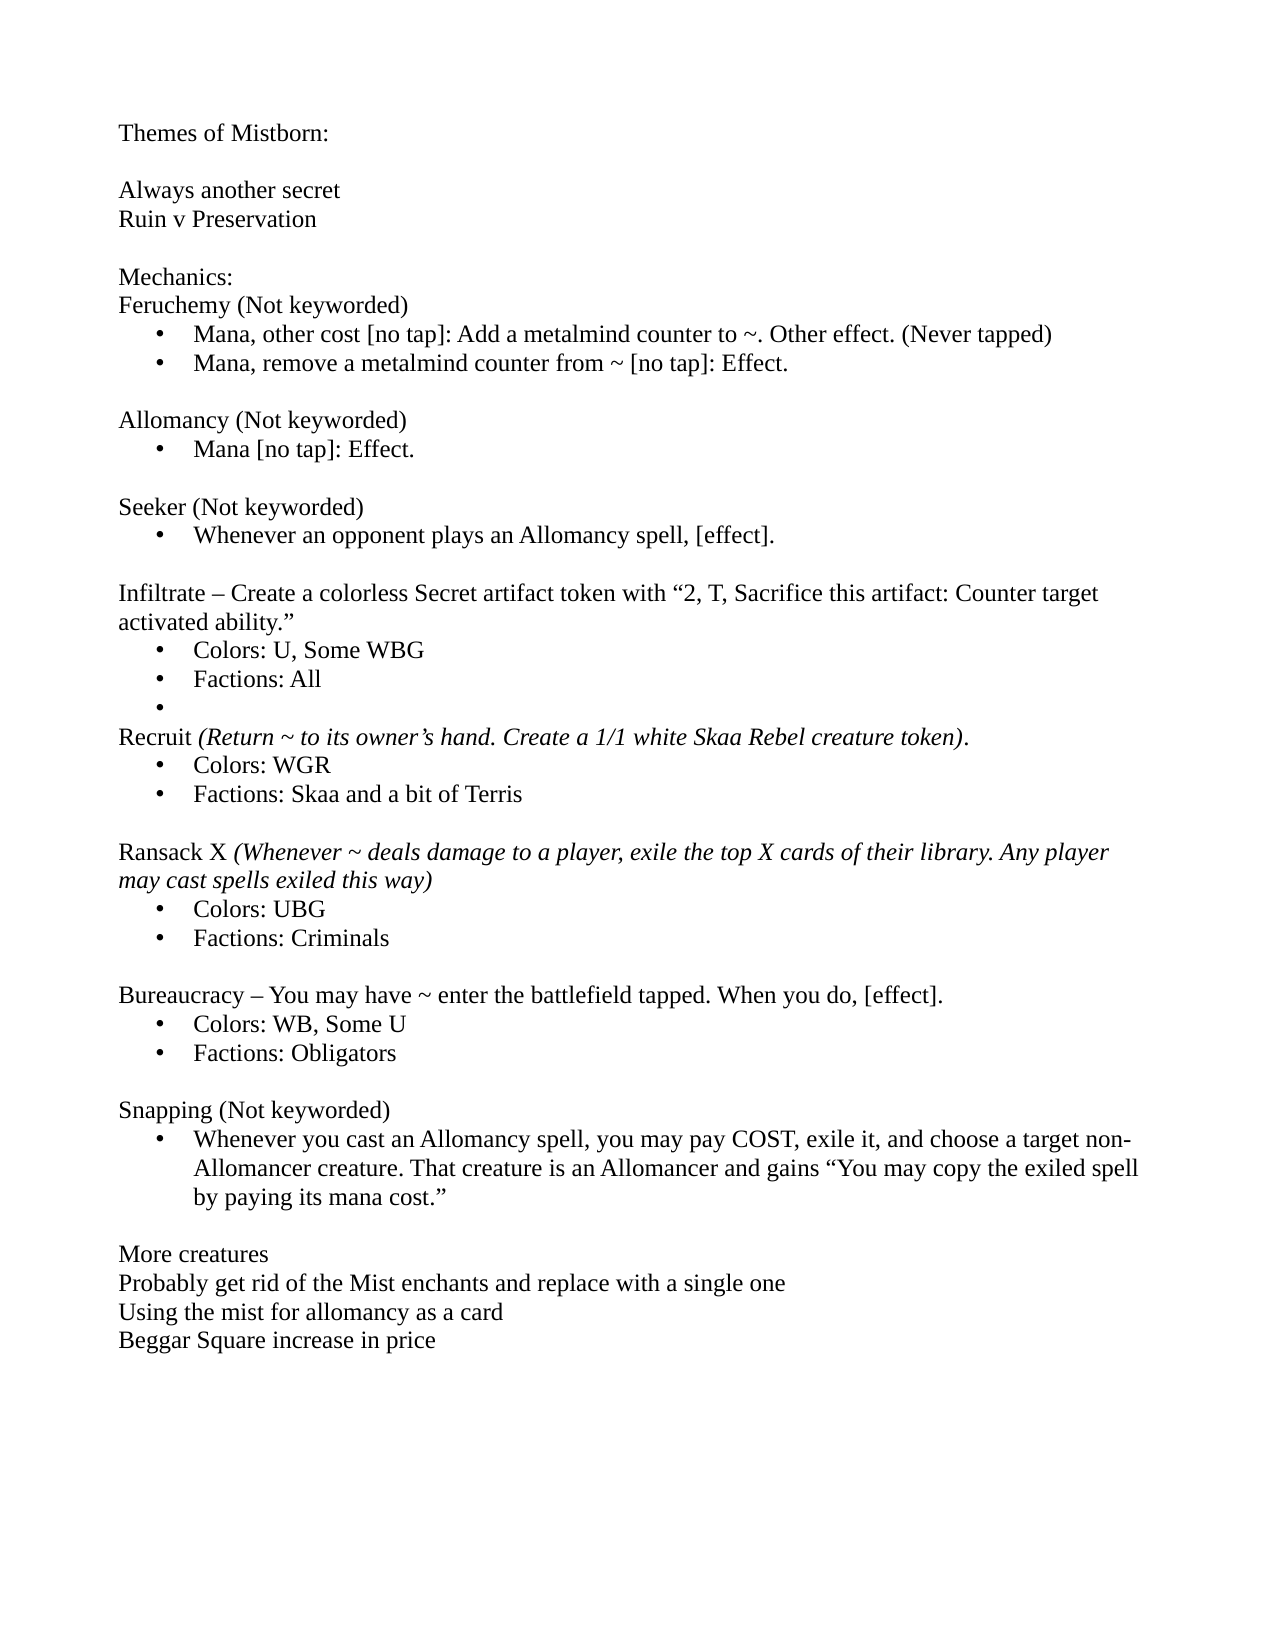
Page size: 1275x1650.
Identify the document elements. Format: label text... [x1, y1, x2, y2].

list Colors: WGR [156, 751, 1157, 779]
text Seeker (Not keyworded) [118, 492, 1157, 521]
text Always another secret [118, 176, 1157, 204]
text Bureaucracy – You may have ~ enter the battlefield tapped. When you do, [effect]. [118, 981, 1157, 1009]
text Feruchemy (Not keyworded) [118, 291, 1157, 319]
text Ransack X (Whenever ~ deals damage to a player, exile the top X cards of their library. Any player may cast spells exiled this way) [118, 837, 1157, 894]
list Whenever an opponent plays an Allomancy spell, [effect]. [156, 521, 1157, 549]
text Snapping (Not keyworded) [118, 1096, 1157, 1124]
text Beggar Square increase in price [118, 1326, 1157, 1354]
text Recruit (Return ~ to its owner’s hand. Create a 1/1 white Skaa Rebel creature token). [118, 722, 1157, 751]
list Factions: All [156, 664, 1157, 693]
list Factions: Criminals [156, 923, 1157, 952]
text Infiltrate – Create a colorless Secret artifact token with “2, T, Sacrifice this artifact: Counter target activated ability.” [118, 578, 1157, 636]
text Using the mist for allomancy as a card [118, 1297, 1157, 1326]
list Colors: UBG [156, 894, 1157, 923]
list Colors: U, Some WBG [156, 636, 1157, 664]
list Mana [no tap]: Effect. [156, 434, 1157, 463]
list Mana, remove a metalmind counter from ~ [no tap]: Effect. [156, 348, 1157, 377]
text Probably get rid of the Mist enchants and replace with a single one [118, 1268, 1157, 1297]
list Colors: WB, Some U [156, 1009, 1157, 1038]
list Mana, other cost [no tap]: Add a metalmind counter to ~. Other effect. (Never tapped) [156, 319, 1157, 348]
text Ruin v Preservation [118, 204, 1157, 233]
text Themes of Mistborn: [118, 118, 1157, 147]
list Whenever you cast an Allomancy spell, you may pay COST, exile it, and choose a target non-Allomancer creature. That creature is an Allomancer and gains “You may copy the exiled spell by paying its mana cost.” [156, 1124, 1157, 1211]
list Factions: Skaa and a bit of Terris [156, 779, 1157, 808]
text More creatures [118, 1239, 1157, 1268]
list Factions: Obligators [156, 1038, 1157, 1067]
text Mechanics: [118, 262, 1157, 291]
text Allomancy (Not keyworded) [118, 406, 1157, 434]
